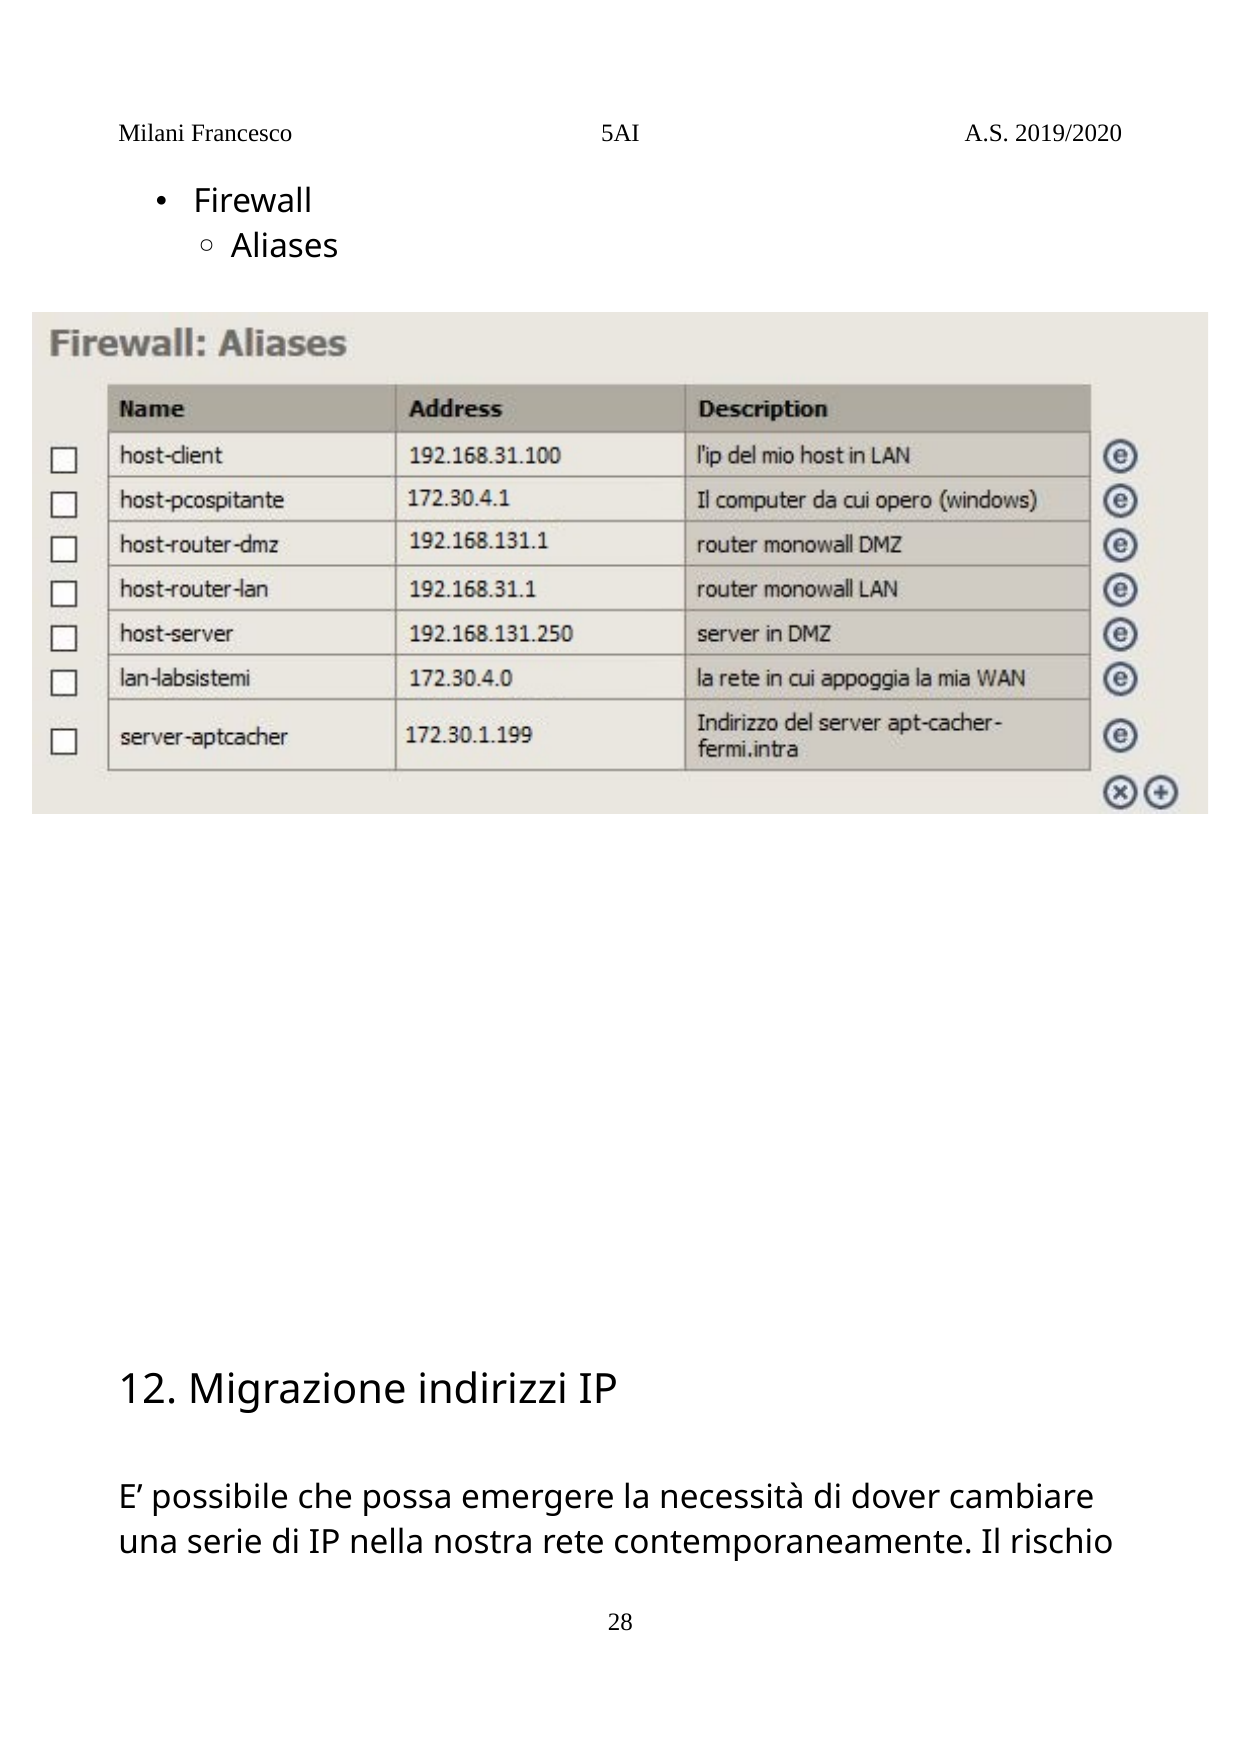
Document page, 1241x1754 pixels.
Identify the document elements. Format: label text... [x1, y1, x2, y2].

list Firewall [156, 176, 1122, 222]
picture [32, 312, 1209, 814]
text 12. Migrazione indirizzi IP [118, 1359, 1122, 1416]
text E’ possibile che possa emergere la necessità di dover cambiare una serie di IP nella nostra rete contemporaneamente. Il rischio [118, 1472, 1122, 1563]
list Aliases [193, 222, 1122, 267]
